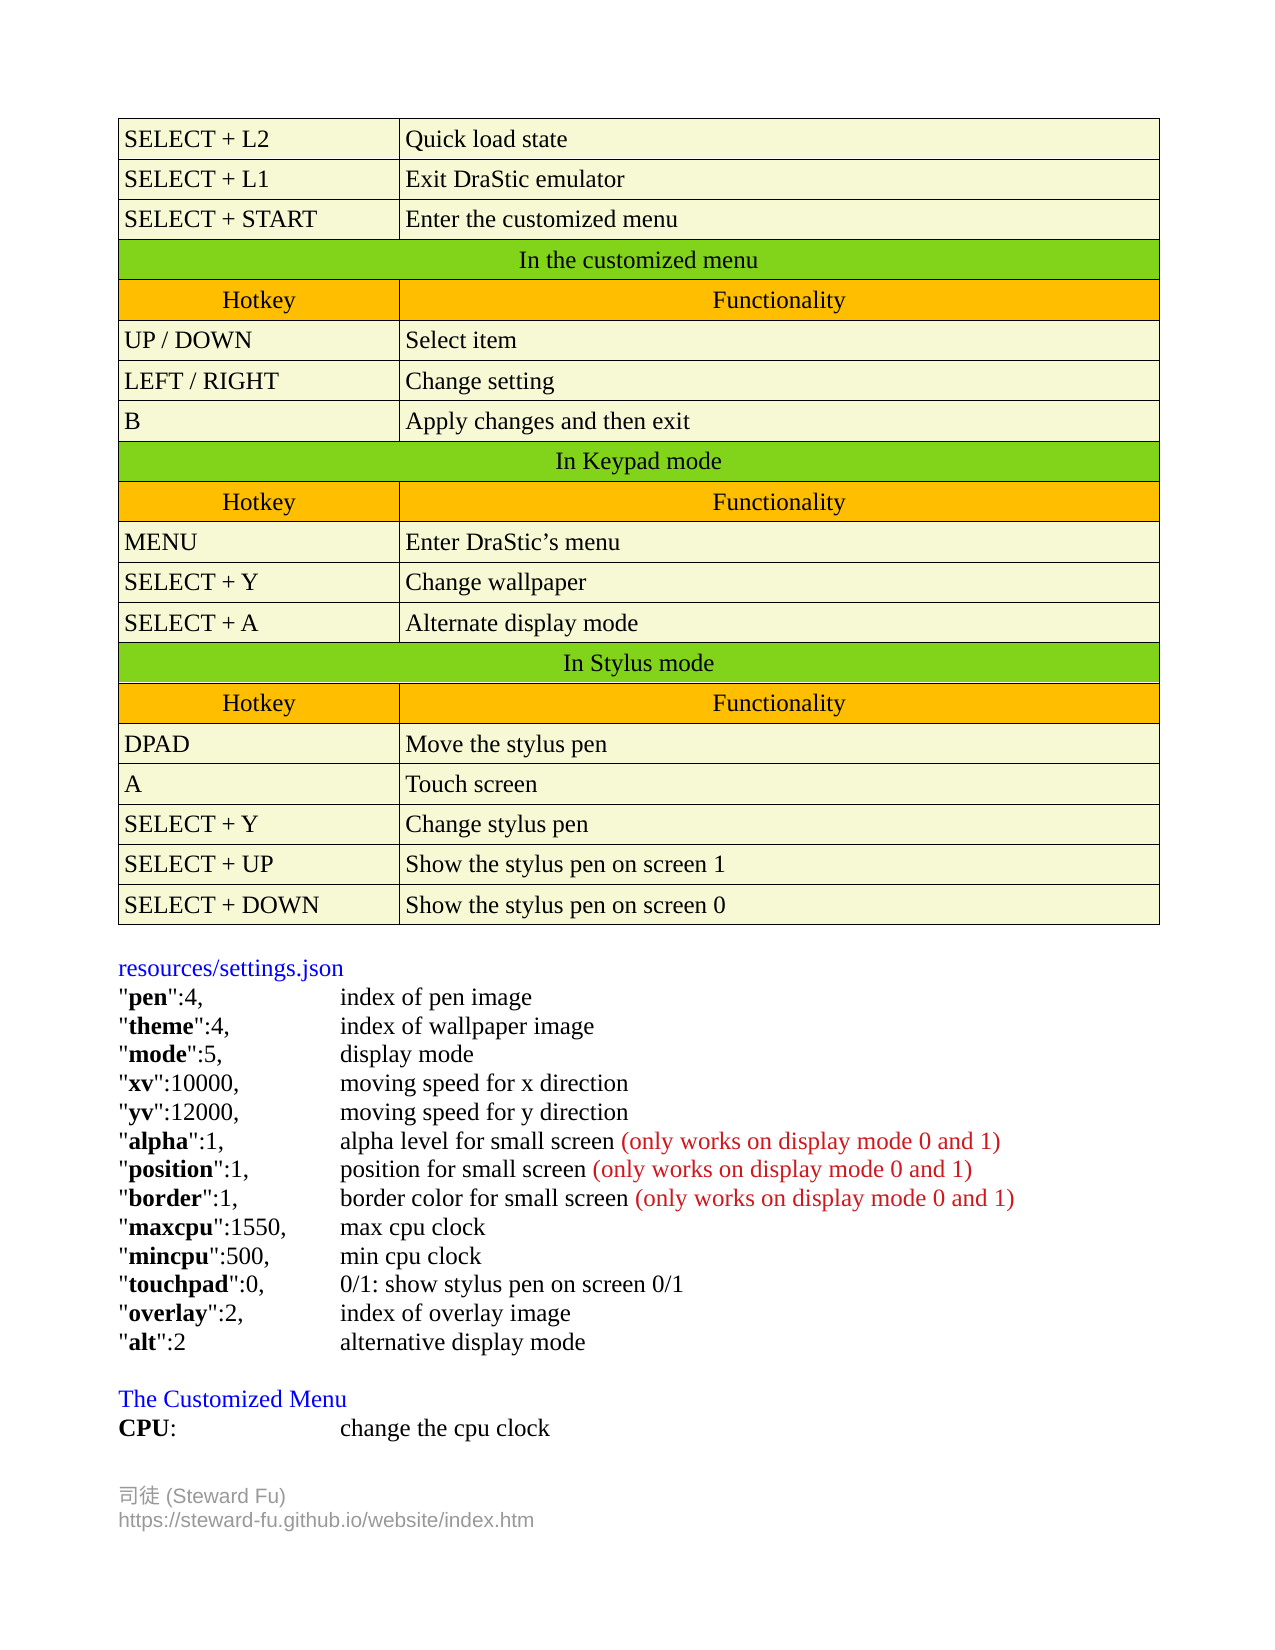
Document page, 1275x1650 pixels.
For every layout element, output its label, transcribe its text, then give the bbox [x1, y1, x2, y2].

table_cell Select item [400, 321, 1159, 360]
text "pen":4, index of pen image [118, 982, 1157, 1011]
table_cell UP / DOWN [119, 321, 399, 360]
table_cell DPAD [119, 724, 399, 763]
table_cell Exit DraStic emulator [400, 160, 1159, 199]
table_cell Change wallpaper [400, 563, 1159, 602]
table_cell Touch screen [400, 764, 1159, 803]
table_cell Enter the customized menu [400, 200, 1159, 239]
table_cell Functionality [400, 280, 1159, 320]
text "overlay":2, index of overlay image [118, 1298, 1157, 1327]
table_cell Move the stylus pen [400, 724, 1159, 763]
table_cell Apply changes and then exit [400, 401, 1159, 441]
text "theme":4, index of wallpaper image [118, 1011, 1157, 1039]
text "xv":10000, moving speed for x direction [118, 1068, 1157, 1097]
text "yv":12000, moving speed for y direction [118, 1097, 1157, 1126]
table_cell In Stylus mode [119, 643, 1159, 682]
table_cell Functionality [400, 482, 1159, 521]
text "alt":2 alternative display mode [118, 1327, 1157, 1356]
table_cell Show the stylus pen on screen 0 [400, 885, 1159, 924]
text "touchpad":0, 0/1: show stylus pen on screen 0/1 [118, 1269, 1157, 1298]
table_cell Change stylus pen [400, 805, 1159, 844]
table_cell Enter DraStic’s menu [400, 522, 1159, 562]
table_cell Quick load state [400, 119, 1159, 158]
table_cell Show the stylus pen on screen 1 [400, 845, 1159, 884]
table_cell Hotkey [119, 280, 399, 320]
table_cell LEFT / RIGHT [119, 361, 399, 400]
table_cell B [119, 401, 399, 441]
text resources/settings.json [118, 953, 1157, 982]
table_cell SELECT + L1 [119, 160, 399, 199]
table_cell Functionality [400, 684, 1159, 723]
text "maxcpu":1550, max cpu clock [118, 1212, 1157, 1241]
table_cell A [119, 764, 399, 803]
table_cell Hotkey [119, 482, 399, 521]
table_cell SELECT + L2 [119, 119, 399, 158]
table_cell In Keypad mode [119, 442, 1159, 481]
table_cell Alternate display mode [400, 603, 1159, 642]
table_cell SELECT + START [119, 200, 399, 239]
table_cell SELECT + Y [119, 805, 399, 844]
table_cell Change setting [400, 361, 1159, 400]
text "mincpu":500, min cpu clock [118, 1241, 1157, 1269]
text "border":1, border color for small screen (only works on display mode 0 and 1) [118, 1183, 1157, 1212]
table_cell SELECT + A [119, 603, 399, 642]
text CPU: change the cpu clock [118, 1413, 1157, 1442]
text "mode":5, display mode [118, 1039, 1157, 1068]
table_cell Hotkey [119, 684, 399, 723]
table_cell In the customized menu [119, 240, 1159, 279]
table_cell SELECT + UP [119, 845, 399, 884]
table_cell MENU [119, 522, 399, 562]
table_cell SELECT + DOWN [119, 885, 399, 924]
table_cell SELECT + Y [119, 563, 399, 602]
text "position":1, position for small screen (only works on display mode 0 and 1) [118, 1154, 1157, 1183]
text "alpha":1, alpha level for small screen (only works on display mode 0 and 1) [118, 1126, 1157, 1154]
text The Customized Menu [118, 1384, 1157, 1413]
